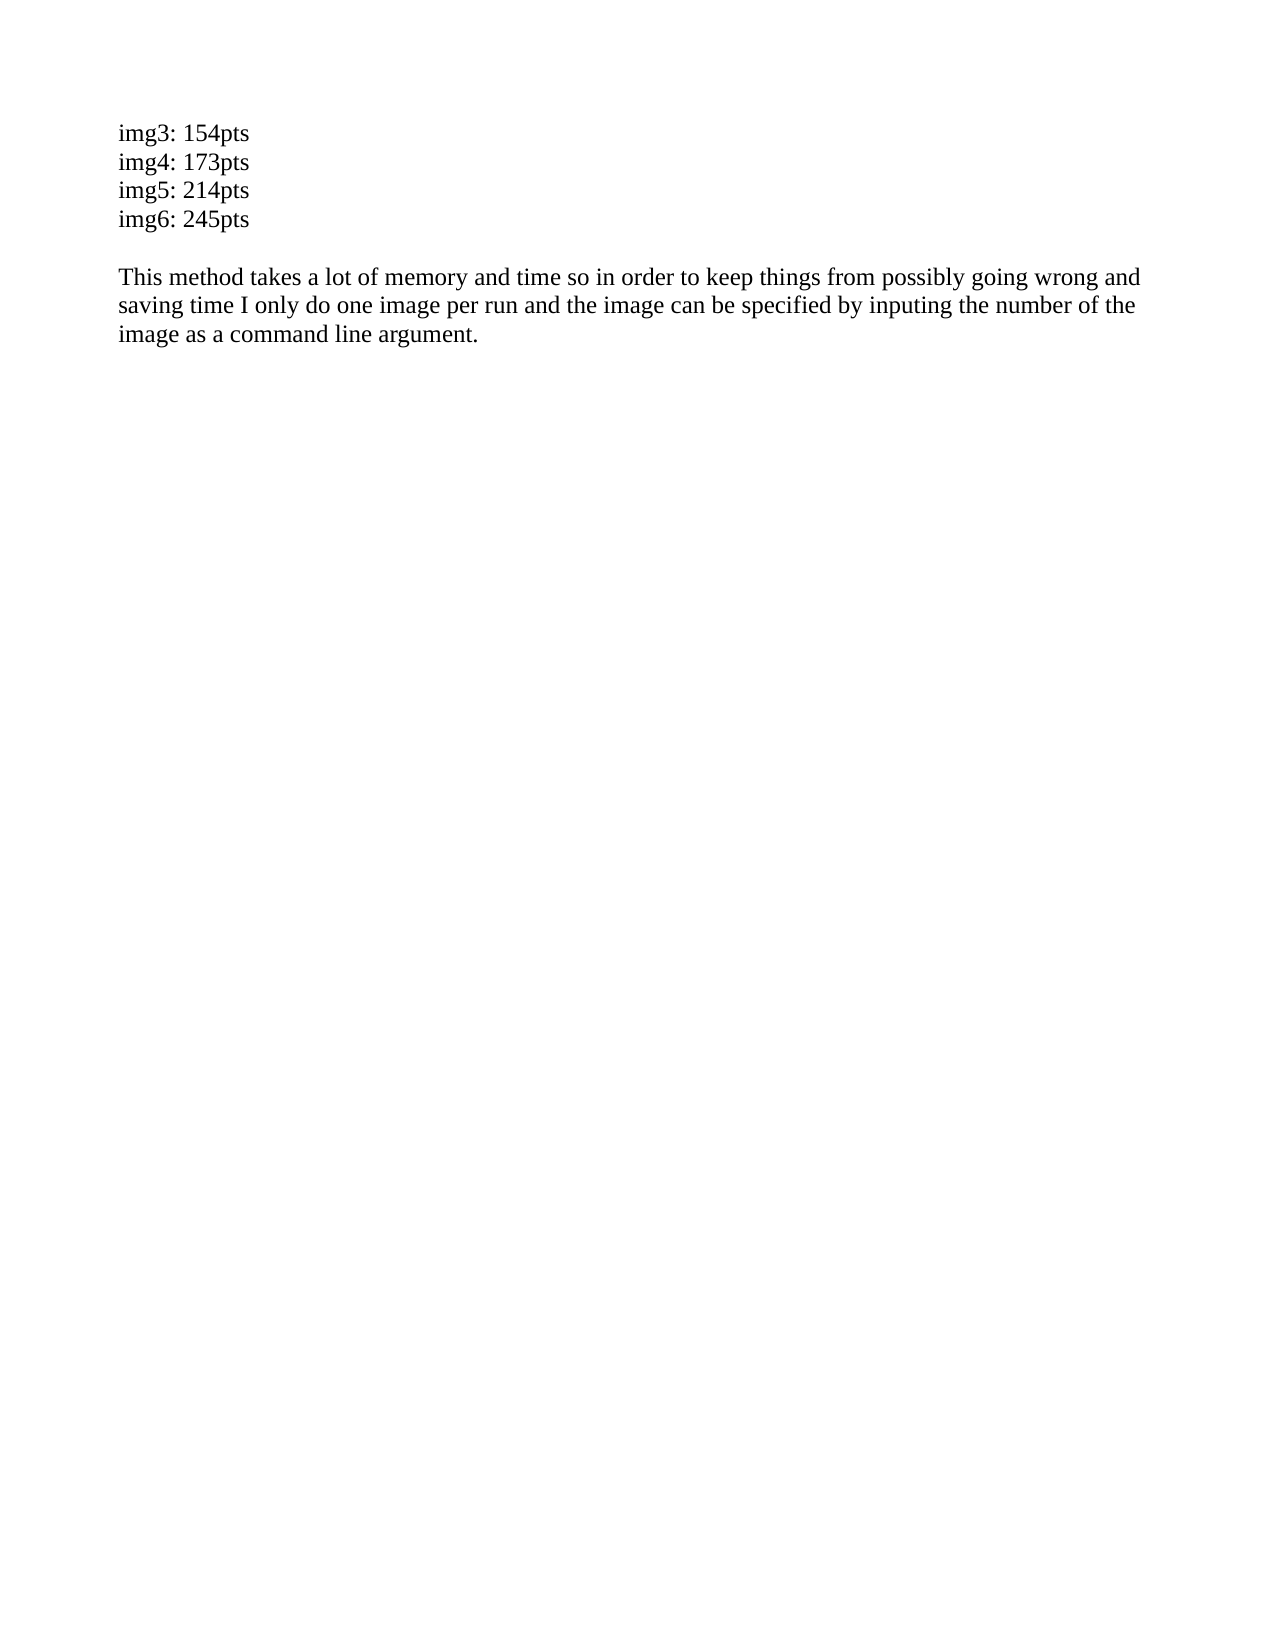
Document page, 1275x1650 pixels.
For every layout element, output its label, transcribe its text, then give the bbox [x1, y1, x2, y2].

text img3: 154pts [118, 118, 1157, 147]
text This method takes a lot of memory and time so in order to keep things from possibly going wrong and saving time I only do one image per run and the image can be specified by inputing the number of the image as a command line argument. [118, 262, 1157, 348]
text img5: 214pts [118, 176, 1157, 204]
text img4: 173pts [118, 147, 1157, 176]
text img6: 245pts [118, 204, 1157, 233]
